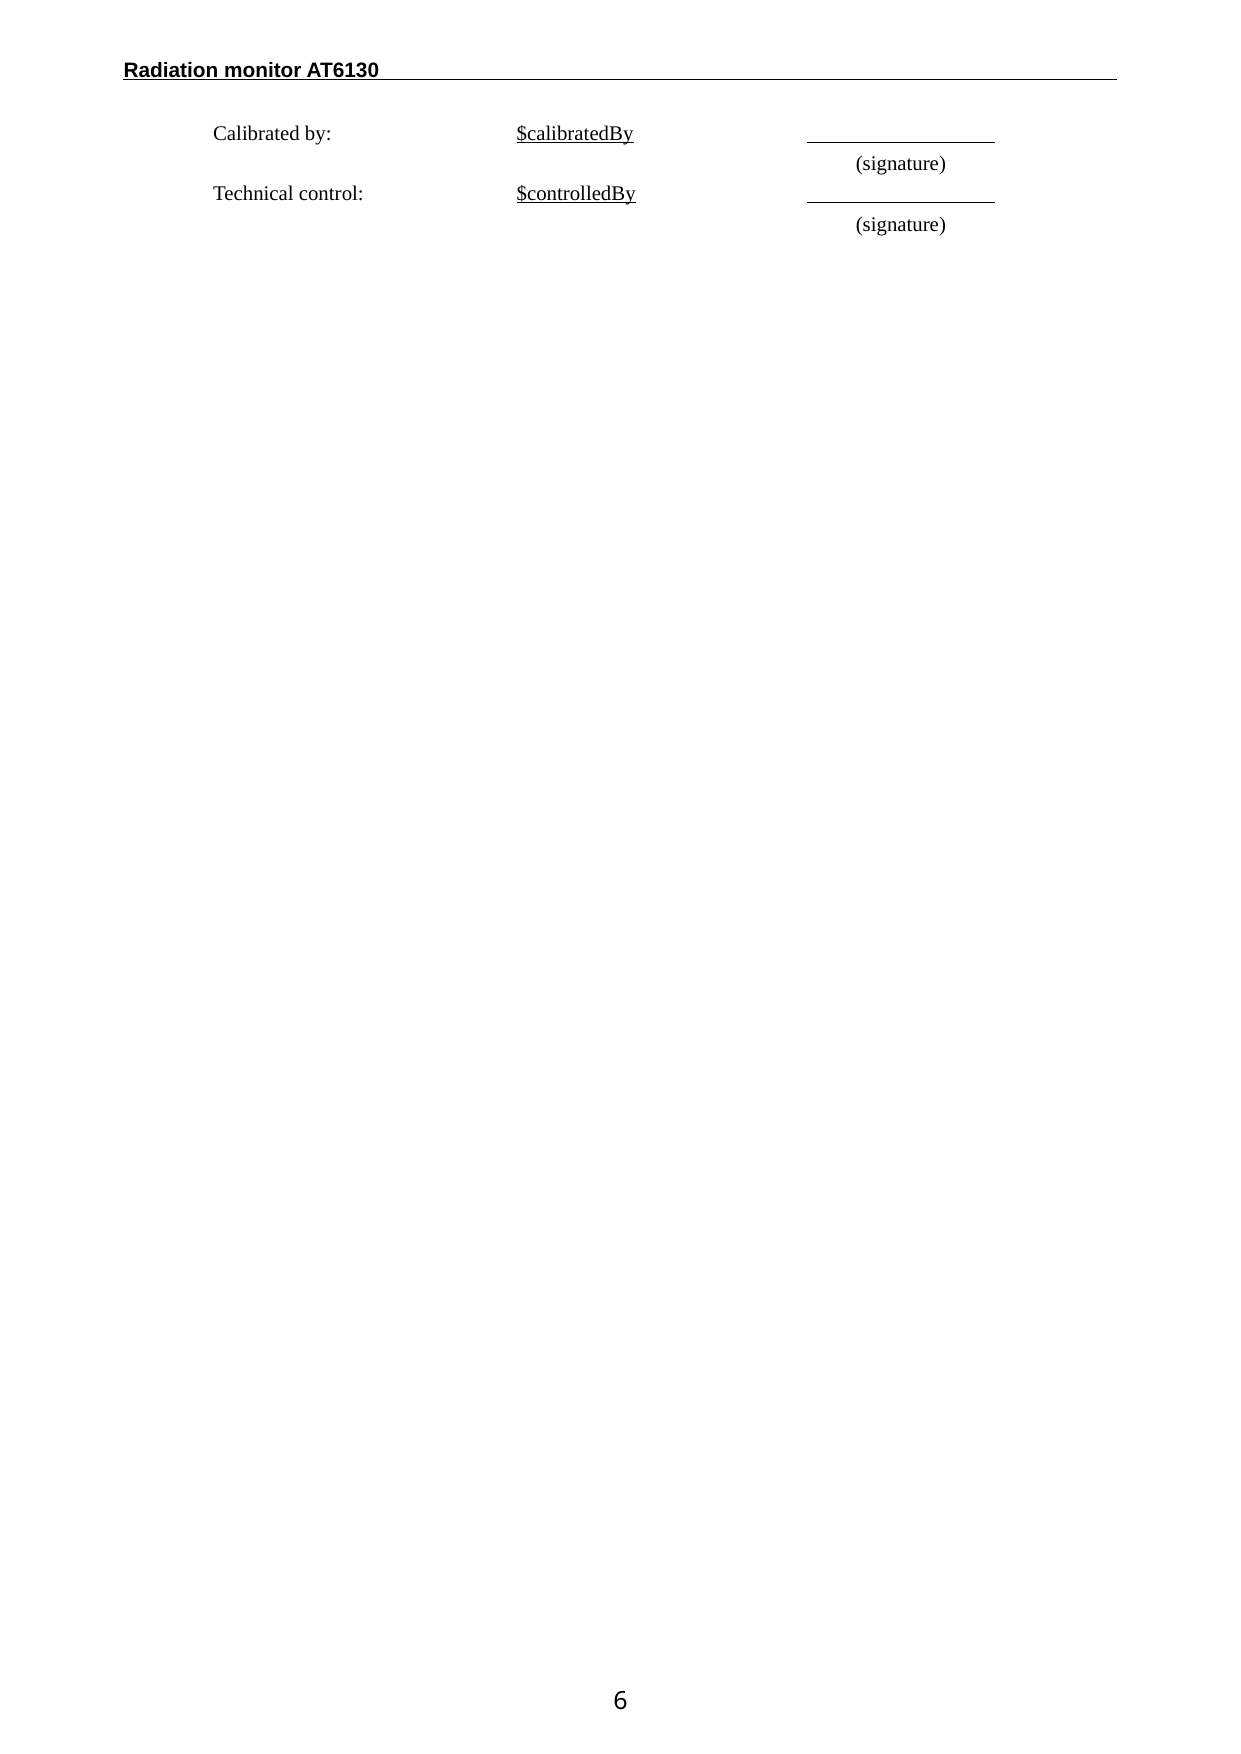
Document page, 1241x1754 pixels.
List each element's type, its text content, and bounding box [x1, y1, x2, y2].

table_cell [771, 178, 1030, 208]
table_cell [210, 148, 513, 178]
table_header [771, 118, 1030, 148]
table_cell $controlledBy [514, 178, 771, 208]
table_cell (signature) [771, 148, 1030, 178]
table_header Calibrated by: [210, 118, 513, 148]
table_cell (signature) [771, 209, 1030, 238]
table_cell [514, 148, 771, 178]
table_cell Technical control: [210, 178, 513, 208]
table_header $calibratedBy [514, 118, 771, 148]
table_cell [210, 209, 513, 238]
table_cell [514, 209, 771, 238]
